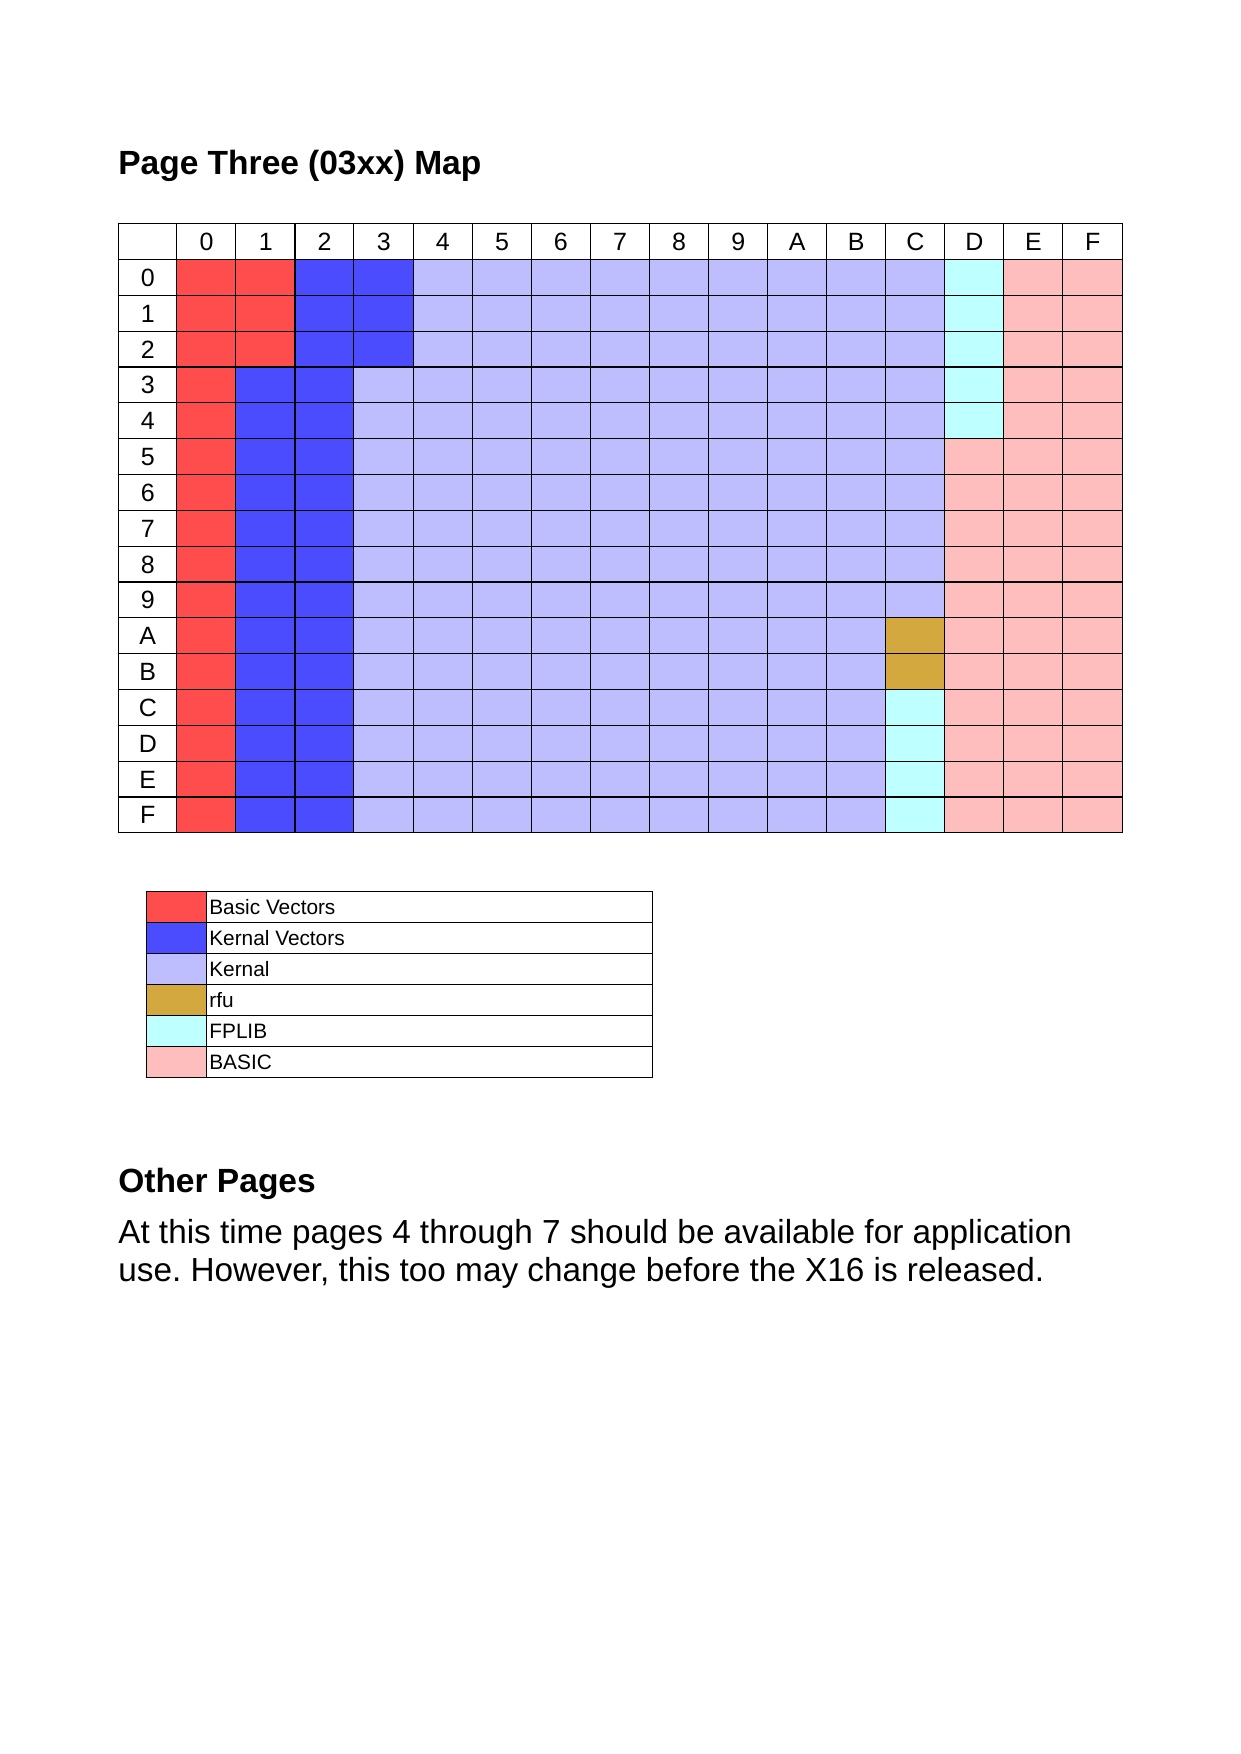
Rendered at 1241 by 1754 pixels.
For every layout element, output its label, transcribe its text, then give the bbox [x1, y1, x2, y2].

table_cell [945, 403, 1003, 438]
table_cell [886, 296, 944, 331]
table_cell [532, 762, 590, 796]
table_cell [768, 475, 826, 510]
table_cell [532, 690, 590, 725]
table_cell [591, 798, 649, 832]
table_cell [1004, 618, 1062, 653]
table_header 7 [591, 224, 649, 259]
table_cell [473, 296, 531, 331]
table_cell [414, 260, 472, 295]
table_cell [532, 726, 590, 761]
table_cell [886, 726, 944, 761]
table_cell [650, 654, 708, 689]
table_cell [532, 547, 590, 581]
table_header B [827, 224, 885, 259]
table_cell [177, 368, 235, 402]
table_cell [591, 690, 649, 725]
table_cell [1004, 511, 1062, 546]
table_cell [236, 439, 294, 474]
table_cell [1004, 583, 1062, 617]
table_cell [1004, 439, 1062, 474]
table_cell [1004, 296, 1062, 331]
table_cell [945, 511, 1003, 546]
table_cell [650, 511, 708, 546]
table_cell [414, 296, 472, 331]
table_cell [827, 547, 885, 581]
table_cell [354, 690, 413, 725]
table_cell [532, 511, 590, 546]
table_cell [354, 511, 413, 546]
table_cell [886, 618, 944, 653]
table_cell [532, 654, 590, 689]
table_cell [1004, 690, 1062, 725]
table_cell [236, 296, 294, 331]
table_cell [591, 332, 649, 366]
text At this time pages 4 through 7 should be available for application use. However, this too may change before the X16 is released. [118, 1212, 1122, 1288]
table_cell [945, 475, 1003, 510]
table_cell [768, 296, 826, 331]
table_cell [414, 368, 472, 402]
table_cell [827, 798, 885, 832]
table_cell [354, 798, 413, 832]
table_cell [827, 690, 885, 725]
table_header A [768, 224, 826, 259]
table_cell [177, 583, 235, 617]
table_cell D [119, 726, 176, 761]
table_cell [177, 798, 235, 832]
table_cell [354, 439, 413, 474]
table_cell [709, 260, 767, 295]
table_cell [1063, 403, 1122, 438]
table_cell [1063, 618, 1122, 653]
table_header Basic Vectors [207, 892, 652, 922]
table_cell [1063, 654, 1122, 689]
table_cell [650, 583, 708, 617]
table_cell [709, 618, 767, 653]
table_cell [768, 368, 826, 402]
table_cell 7 [119, 511, 176, 546]
table_cell [945, 260, 1003, 295]
table_cell [591, 726, 649, 761]
table_cell [886, 547, 944, 581]
table_cell [886, 332, 944, 366]
table_cell [827, 296, 885, 331]
table_cell [147, 985, 206, 1015]
table_cell [768, 798, 826, 832]
table_cell [591, 296, 649, 331]
table_cell [414, 403, 472, 438]
table_header 6 [532, 224, 590, 259]
table_cell [768, 690, 826, 725]
table_cell [1063, 475, 1122, 510]
table_cell [709, 439, 767, 474]
table_cell [650, 403, 708, 438]
table_cell [236, 654, 294, 689]
table_cell [414, 439, 472, 474]
table_cell BASIC [207, 1047, 652, 1077]
table_cell [296, 762, 353, 796]
table_cell [1063, 547, 1122, 581]
table_cell [945, 726, 1003, 761]
table_cell [236, 762, 294, 796]
table_header E [1004, 224, 1062, 259]
table_cell [177, 511, 235, 546]
table_cell [945, 332, 1003, 366]
table_cell [414, 618, 472, 653]
table_cell [650, 332, 708, 366]
table_header 9 [709, 224, 767, 259]
table_cell [827, 762, 885, 796]
table_cell [532, 296, 590, 331]
table_cell [473, 547, 531, 581]
table_cell [709, 798, 767, 832]
table_cell [1004, 798, 1062, 832]
table_cell [1004, 368, 1062, 402]
table_cell [414, 654, 472, 689]
table_cell [709, 762, 767, 796]
table_cell [650, 726, 708, 761]
table_cell [414, 690, 472, 725]
table_cell [147, 954, 206, 984]
table_cell [709, 583, 767, 617]
table_cell [414, 511, 472, 546]
table_cell [473, 403, 531, 438]
table_cell [591, 260, 649, 295]
table_cell [827, 439, 885, 474]
table_cell [709, 475, 767, 510]
table_cell [591, 368, 649, 402]
table_cell [473, 332, 531, 366]
table_cell [236, 690, 294, 725]
table_cell [354, 726, 413, 761]
table_cell [768, 654, 826, 689]
table_cell [709, 690, 767, 725]
table_cell [945, 654, 1003, 689]
table_cell [354, 762, 413, 796]
table_cell F [119, 798, 176, 832]
table_cell [296, 690, 353, 725]
table_cell [473, 690, 531, 725]
table_cell [296, 475, 353, 510]
table_cell [296, 439, 353, 474]
table_cell [945, 368, 1003, 402]
table_cell [236, 511, 294, 546]
table_cell [236, 403, 294, 438]
table_cell [591, 511, 649, 546]
table_cell [1063, 690, 1122, 725]
table_cell [296, 332, 353, 366]
table_cell 2 [119, 332, 176, 366]
table_cell [532, 403, 590, 438]
table_cell [414, 762, 472, 796]
table_cell 8 [119, 547, 176, 581]
table_cell [236, 547, 294, 581]
table_cell [827, 654, 885, 689]
table_cell [354, 618, 413, 653]
table_cell [591, 547, 649, 581]
table_cell [768, 583, 826, 617]
table_cell [886, 654, 944, 689]
table_cell [532, 583, 590, 617]
table_cell [591, 403, 649, 438]
table_cell [591, 618, 649, 653]
table_cell [177, 475, 235, 510]
table_cell [709, 368, 767, 402]
table_header 1 [236, 224, 294, 259]
table_cell [296, 654, 353, 689]
table_cell [886, 475, 944, 510]
table_cell [1004, 726, 1062, 761]
table_cell C [119, 690, 176, 725]
table_cell [236, 798, 294, 832]
table_cell [177, 260, 235, 295]
table_cell [650, 368, 708, 402]
table_cell [591, 439, 649, 474]
table_cell [414, 726, 472, 761]
table_cell [532, 618, 590, 653]
table_cell [236, 332, 294, 366]
table_cell [650, 547, 708, 581]
table_cell [827, 511, 885, 546]
table_header 8 [650, 224, 708, 259]
table_cell [1063, 583, 1122, 617]
table_cell [1063, 368, 1122, 402]
table_cell [827, 260, 885, 295]
table_cell [650, 439, 708, 474]
table_header F [1063, 224, 1122, 259]
table_cell [473, 654, 531, 689]
table_cell [1004, 260, 1062, 295]
table_cell [827, 403, 885, 438]
table_cell 9 [119, 583, 176, 617]
table_cell [768, 260, 826, 295]
table_cell [768, 403, 826, 438]
table_header D [945, 224, 1003, 259]
table_cell [473, 368, 531, 402]
table_cell [709, 403, 767, 438]
table_cell [945, 690, 1003, 725]
table_cell [886, 762, 944, 796]
table_cell [296, 368, 353, 402]
table_cell [177, 654, 235, 689]
table_cell [827, 583, 885, 617]
table_cell [945, 547, 1003, 581]
table_cell [296, 547, 353, 581]
table_cell [827, 332, 885, 366]
table_cell B [119, 654, 176, 689]
table_cell [768, 618, 826, 653]
table_cell [650, 798, 708, 832]
table_cell [177, 439, 235, 474]
table_cell [650, 690, 708, 725]
table_cell [473, 583, 531, 617]
table_cell [473, 762, 531, 796]
table_cell [709, 547, 767, 581]
table_cell [1004, 332, 1062, 366]
table_cell [768, 511, 826, 546]
table_cell [1063, 260, 1122, 295]
table_cell A [119, 618, 176, 653]
table_header 5 [473, 224, 531, 259]
table_cell [414, 475, 472, 510]
table_cell [354, 260, 413, 295]
table_cell [177, 296, 235, 331]
table_cell [177, 403, 235, 438]
table_cell [414, 332, 472, 366]
table_cell [177, 762, 235, 796]
table_cell [886, 260, 944, 295]
table_cell [1004, 403, 1062, 438]
table_cell [354, 296, 413, 331]
table_header [119, 224, 176, 259]
table_cell [591, 654, 649, 689]
table_cell [1063, 439, 1122, 474]
table_cell [236, 368, 294, 402]
table_cell Kernal Vectors [207, 923, 652, 953]
table_cell [414, 547, 472, 581]
table_cell [473, 726, 531, 761]
table_cell [886, 690, 944, 725]
table_cell [768, 762, 826, 796]
table_cell [296, 260, 353, 295]
table_cell [591, 762, 649, 796]
table_cell [827, 726, 885, 761]
table_cell [177, 332, 235, 366]
table_cell [945, 296, 1003, 331]
table_cell rfu [207, 985, 652, 1015]
table_cell [354, 475, 413, 510]
table_cell FPLIB [207, 1016, 652, 1046]
table_cell [473, 618, 531, 653]
table_cell [945, 762, 1003, 796]
table_cell [354, 583, 413, 617]
table_cell [473, 798, 531, 832]
table_cell [886, 511, 944, 546]
table_cell [354, 332, 413, 366]
table_cell [827, 475, 885, 510]
table_cell Kernal [207, 954, 652, 984]
table_cell [1063, 798, 1122, 832]
table_cell [886, 403, 944, 438]
table_cell [473, 439, 531, 474]
table_header 0 [177, 224, 235, 259]
table_cell E [119, 762, 176, 796]
table_cell [650, 618, 708, 653]
table_cell [709, 332, 767, 366]
table_cell [768, 726, 826, 761]
table_cell [945, 798, 1003, 832]
table_cell [177, 547, 235, 581]
table_cell [709, 511, 767, 546]
table_cell [768, 439, 826, 474]
table_cell [532, 439, 590, 474]
table_cell [296, 511, 353, 546]
table_cell [532, 332, 590, 366]
table_header 3 [354, 224, 413, 259]
table_cell [945, 439, 1003, 474]
table_cell 0 [119, 260, 176, 295]
table_cell [827, 618, 885, 653]
table_header [147, 892, 206, 922]
table_cell [1004, 547, 1062, 581]
table_cell [650, 260, 708, 295]
table_cell [236, 260, 294, 295]
table_cell [650, 762, 708, 796]
table_cell [827, 368, 885, 402]
table_cell [236, 583, 294, 617]
table_cell [296, 798, 353, 832]
table_cell [473, 260, 531, 295]
table_cell [886, 798, 944, 832]
table_cell [296, 726, 353, 761]
table_cell [1004, 762, 1062, 796]
table_cell 5 [119, 439, 176, 474]
table_cell [591, 475, 649, 510]
table_cell [296, 296, 353, 331]
table_cell [768, 547, 826, 581]
table_cell 6 [119, 475, 176, 510]
table_cell [1063, 332, 1122, 366]
table_cell [532, 260, 590, 295]
table_cell 1 [119, 296, 176, 331]
table_cell [650, 296, 708, 331]
table_cell [177, 690, 235, 725]
table_cell 3 [119, 368, 176, 402]
table_cell [1063, 726, 1122, 761]
table_cell [354, 654, 413, 689]
table_cell [147, 923, 206, 953]
table_cell [147, 1047, 206, 1077]
table_cell [236, 618, 294, 653]
table_cell [473, 511, 531, 546]
subtitle Other Pages [118, 1161, 1122, 1199]
table_cell [591, 583, 649, 617]
table_cell [945, 583, 1003, 617]
table_cell [709, 654, 767, 689]
table_cell [886, 439, 944, 474]
table_cell [354, 403, 413, 438]
table_header 2 [296, 224, 353, 259]
table_cell [177, 618, 235, 653]
table_cell [1063, 762, 1122, 796]
table_cell [532, 368, 590, 402]
table_cell [414, 583, 472, 617]
table_cell [236, 726, 294, 761]
table_cell [354, 547, 413, 581]
table_cell [532, 475, 590, 510]
table_cell [414, 798, 472, 832]
table_cell [147, 1016, 206, 1046]
table_cell 4 [119, 403, 176, 438]
table_cell [709, 726, 767, 761]
table_cell [177, 726, 235, 761]
table_cell [296, 583, 353, 617]
table_cell [768, 332, 826, 366]
table_header 4 [414, 224, 472, 259]
table_cell [1063, 511, 1122, 546]
subtitle Page Three (03xx) Map [118, 143, 1122, 182]
table_cell [886, 368, 944, 402]
table_cell [1063, 296, 1122, 331]
table_cell [1004, 475, 1062, 510]
table_header C [886, 224, 944, 259]
table_cell [473, 475, 531, 510]
table_cell [945, 618, 1003, 653]
table_cell [236, 475, 294, 510]
table_cell [296, 618, 353, 653]
table_cell [532, 798, 590, 832]
table_cell [296, 403, 353, 438]
table_cell [709, 296, 767, 331]
table_cell [650, 475, 708, 510]
table_cell [1004, 654, 1062, 689]
table_cell [886, 583, 944, 617]
table_cell [354, 368, 413, 402]
